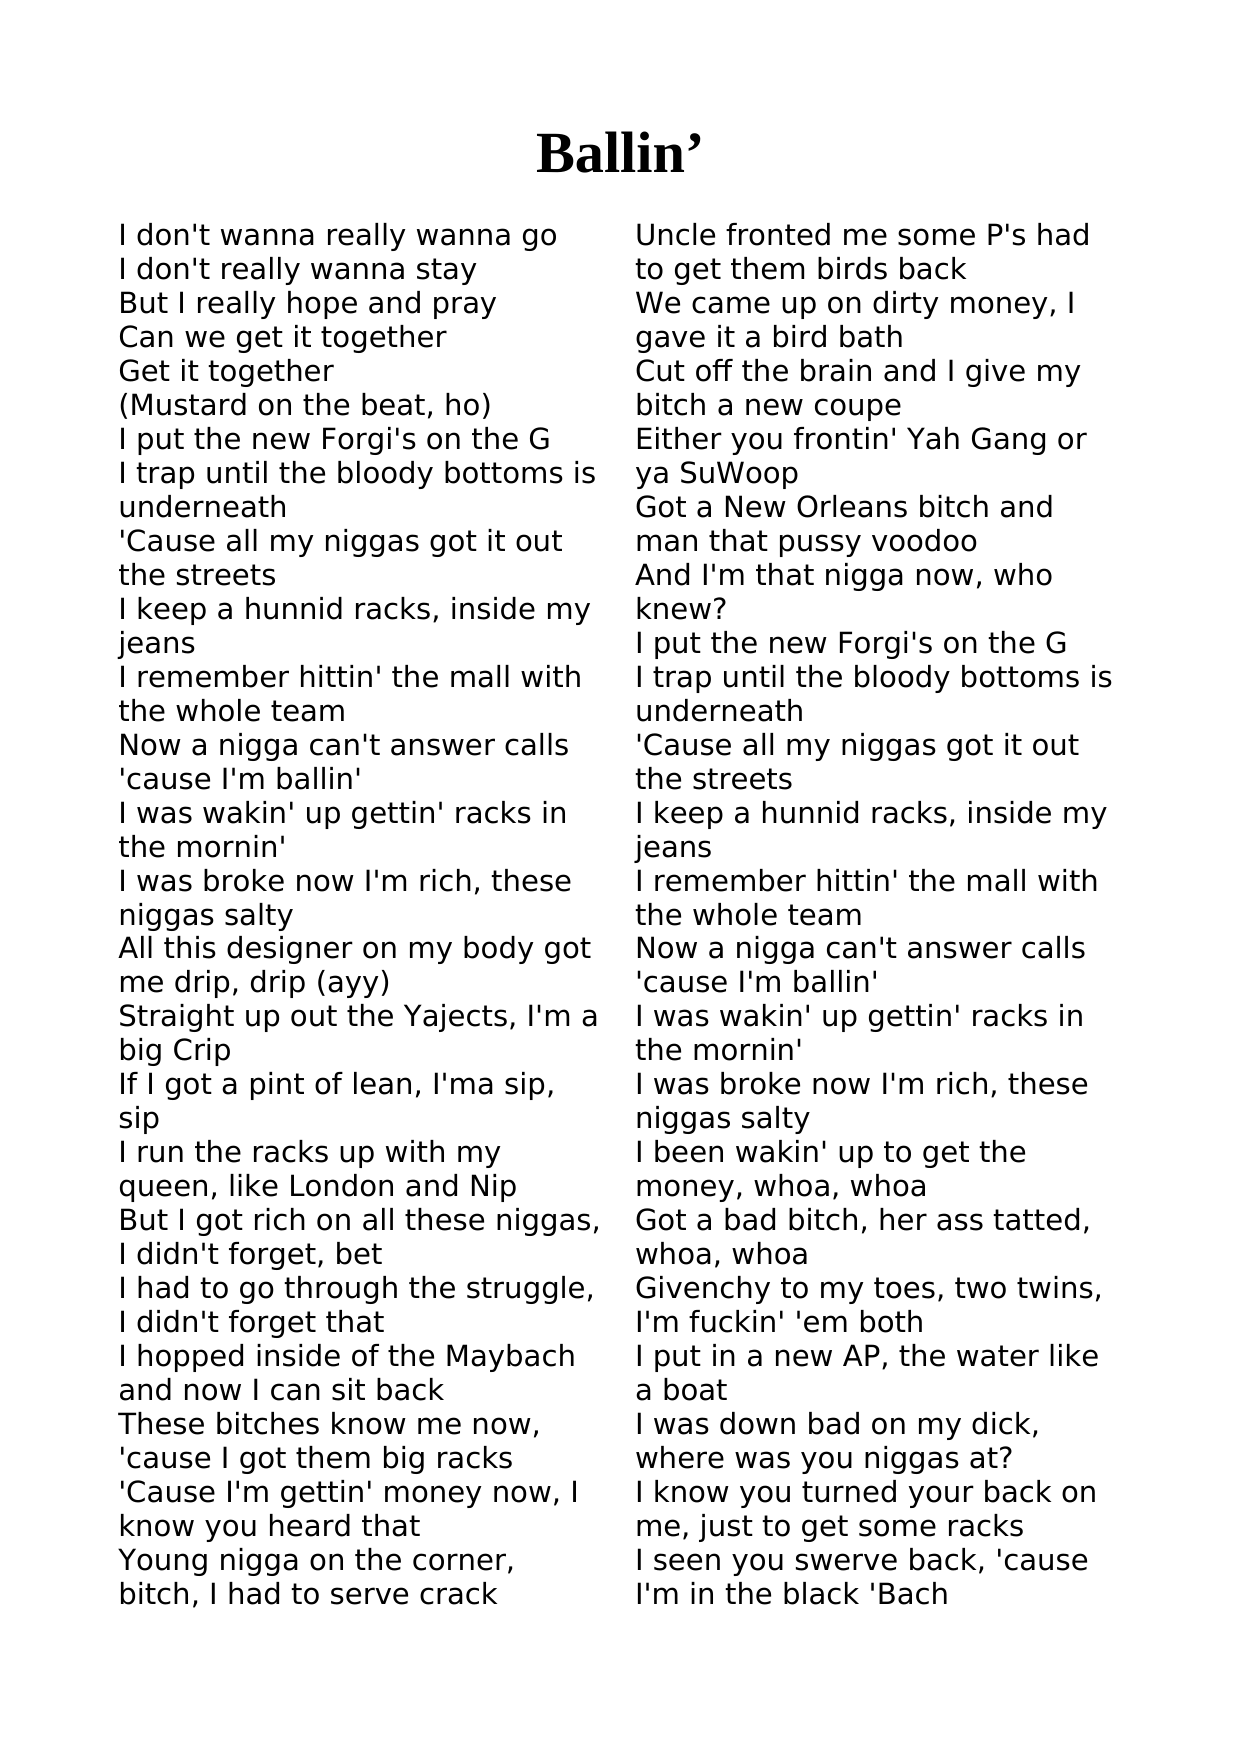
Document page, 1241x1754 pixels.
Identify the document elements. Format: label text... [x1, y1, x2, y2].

text Uncle fronted me some P's had to get them birds back We came up on dirty money, I gave it a bird bath Cut off the brain and I give my bitch a new coupe Either you frontin' Yah Gang or ya SuWoop Got a New Orleans bitch and man that pussy voodoo And I'm that nigga now, who knew? [635, 219, 1122, 626]
text I put the new Forgi's on the G I trap until the bloody bottoms is underneath 'Cause all my niggas got it out the streets I keep a hunnid racks, inside my jeans I remember hittin' the mall with the whole team Now a nigga can't answer calls 'cause I'm ballin' I was wakin' up gettin' racks in the mornin' I was broke now I'm rich, these niggas salty [635, 626, 1122, 1136]
text I don't wanna really wanna go I don't really wanna stay But I really hope and pray Can we get it together Get it together (Mustard on the beat, ho) [118, 219, 605, 422]
text Ballin’ [118, 118, 1122, 185]
text I put the new Forgi's on the G I trap until the bloody bottoms is underneath 'Cause all my niggas got it out the streets I keep a hunnid racks, inside my jeans I remember hittin' the mall with the whole team Now a nigga can't answer calls 'cause I'm ballin' I was wakin' up gettin' racks in the mornin' I was broke now I'm rich, these niggas salty [118, 422, 605, 932]
text I been wakin' up to get the money, whoa, whoa Got a bad bitch, her ass tatted, whoa, whoa Givenchy to my toes, two twins, I'm fuckin' 'em both I put in a new AP, the water like a boat I was down bad on my dick, where was you niggas at? I know you turned your back on me, just to get some racks I seen you swerve back, 'cause I'm in the black 'Bach [635, 1136, 1122, 1611]
text All this designer on my body got me drip, drip (ayy) Straight up out the Yajects, I'm a big Crip If I got a pint of lean, I'ma sip, sip I run the racks up with my queen, like London and Nip But I got rich on all these niggas, I didn't forget, bet I had to go through the struggle, I didn't forget that I hopped inside of the Maybach and now I can sit back These bitches know me now, 'cause I got them big racks 'Cause I'm gettin' money now, I know you heard that Young nigga on the corner, bitch, I had to serve crack [118, 932, 605, 1611]
